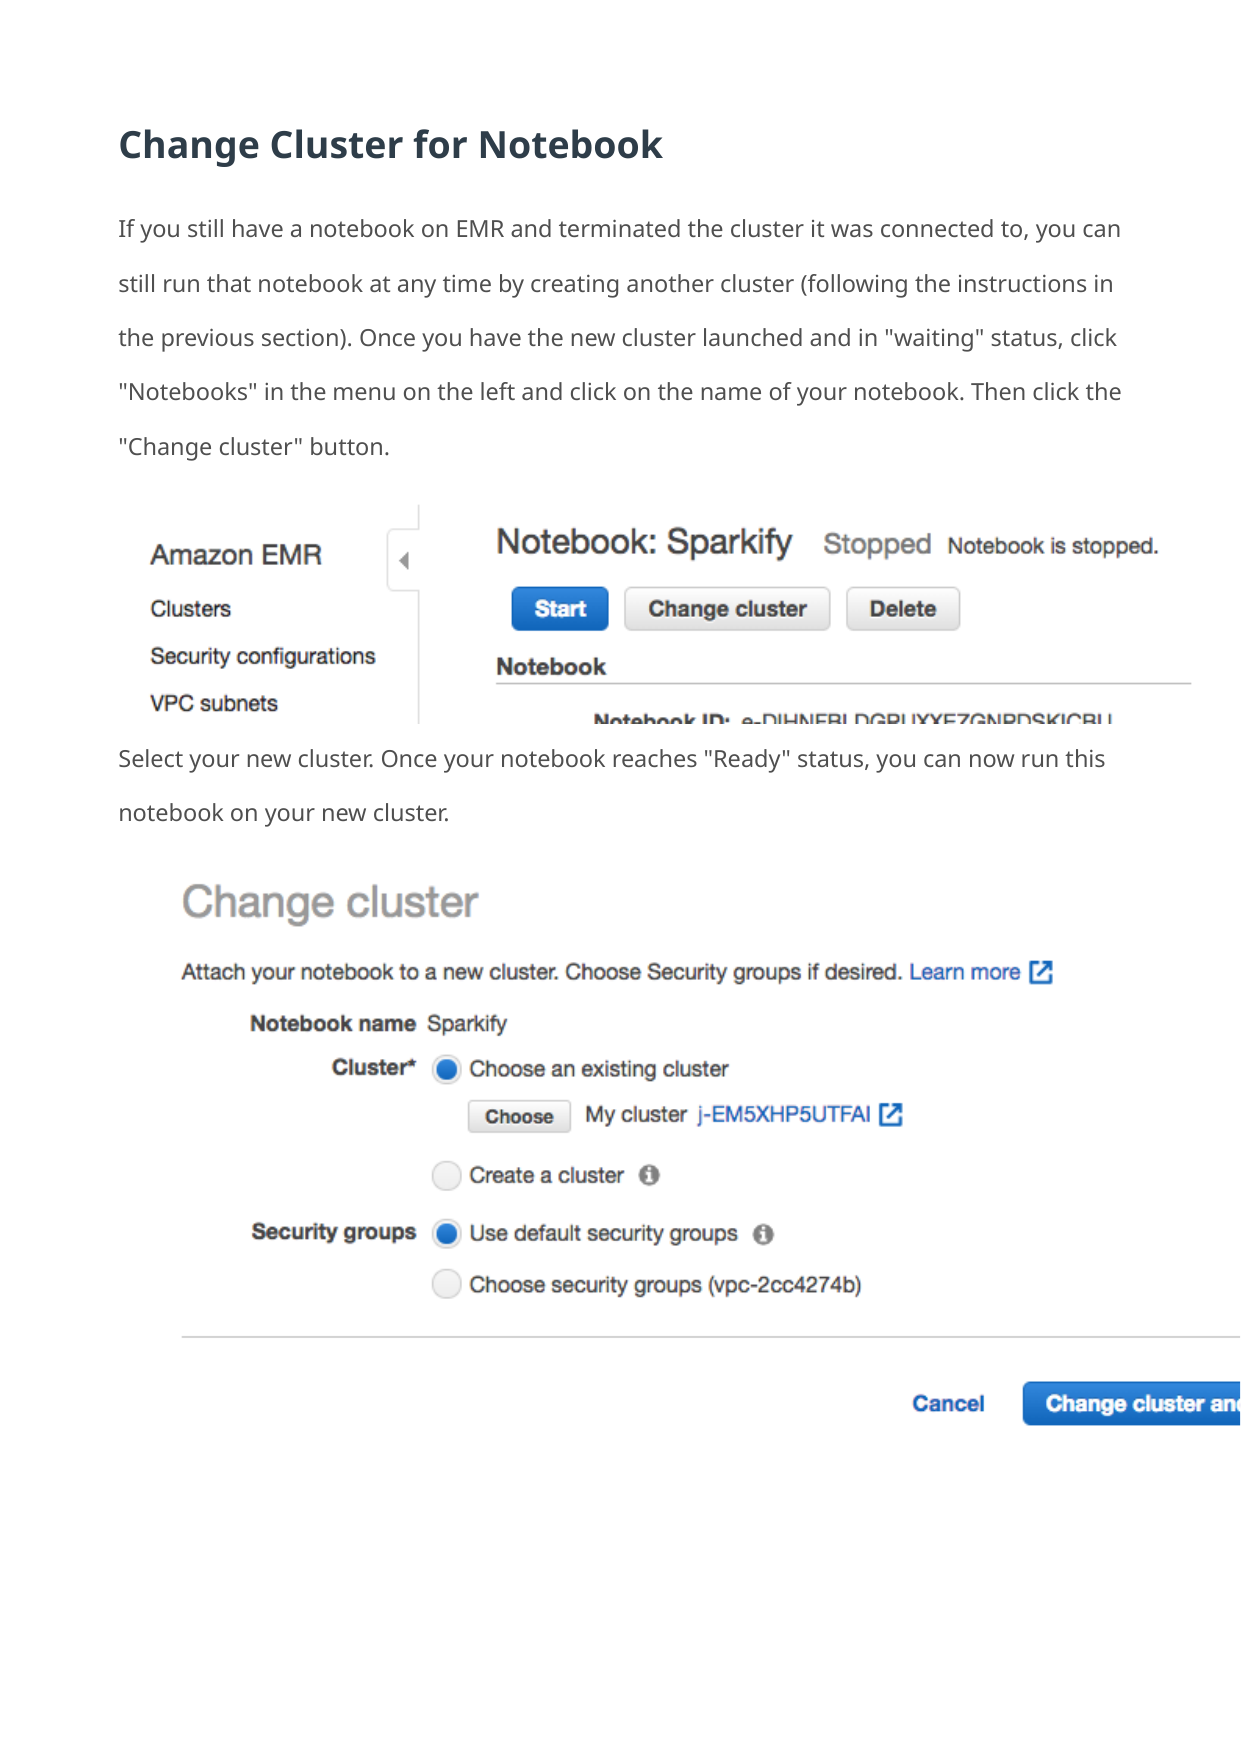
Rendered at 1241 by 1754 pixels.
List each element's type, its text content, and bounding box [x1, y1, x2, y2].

text If you still have a notebook on EMR and terminated the cluster it was connected to, you can still run that notebook at any time by creating another cluster (following the instructions in the previous section). Once you have the new cluster launched and in "waiting" status, click "Notebooks" in the menu on the left and click on the name of your notebook. Then click the "Change cluster" button. [118, 213, 1122, 462]
picture [118, 484, 1192, 724]
subtitle Change Cluster for Notebook [118, 118, 1122, 169]
picture [118, 850, 1241, 1471]
text Select your new cluster. Once your notebook reaches "Ready" status, you can now run this notebook on your new cluster. [118, 742, 1122, 828]
